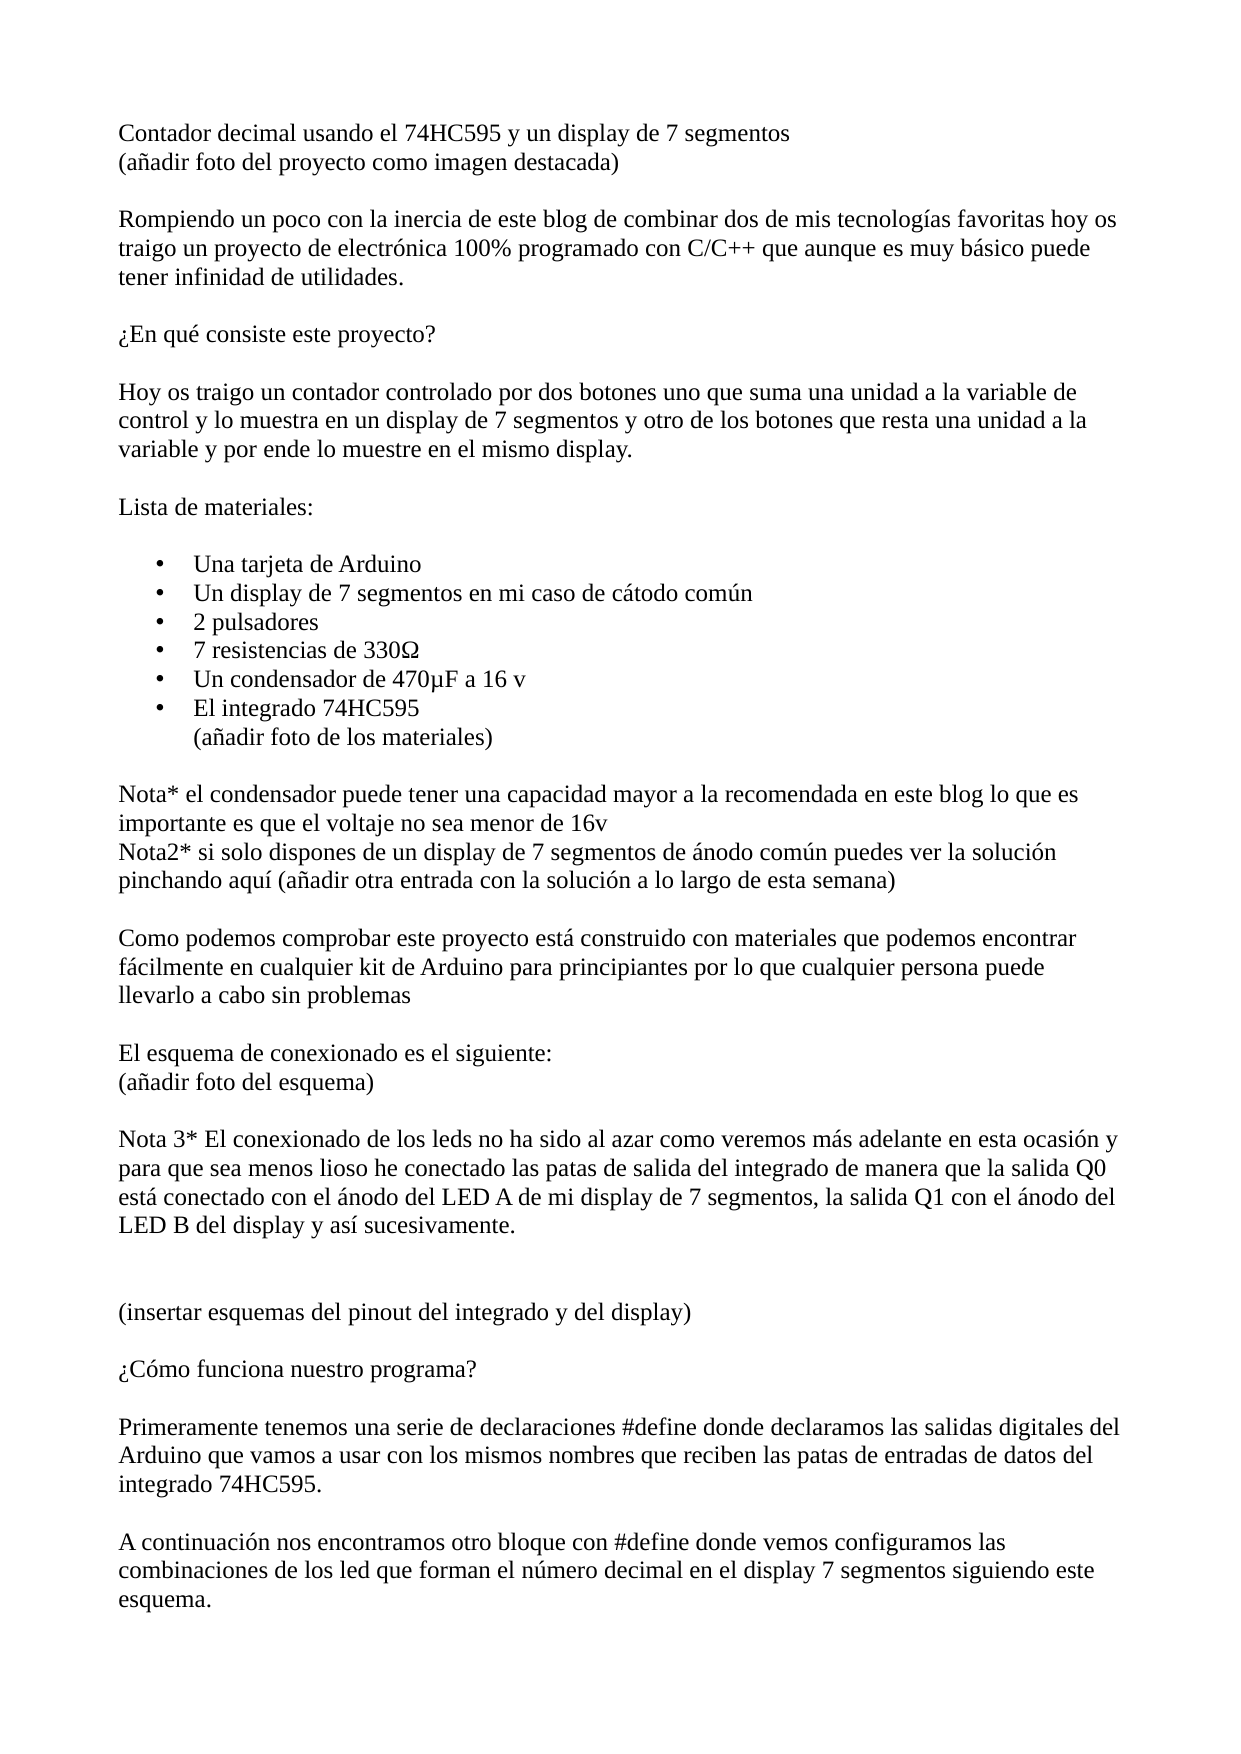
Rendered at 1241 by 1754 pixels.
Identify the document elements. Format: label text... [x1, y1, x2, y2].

text Rompiendo un poco con la inercia de este blog de combinar dos de mis tecnologías favoritas hoy os traigo un proyecto de electrónica 100% programado con C/C++ que aunque es muy básico puede tener infinidad de utilidades. [118, 204, 1122, 291]
text A continuación nos encontramos otro bloque con #define donde vemos configuramos las combinaciones de los led que forman el número decimal en el display 7 segmentos siguiendo este esquema. [118, 1527, 1122, 1613]
text (insertar esquemas del pinout del integrado y del display) [118, 1297, 1122, 1326]
text Nota2* si solo dispones de un display de 7 segmentos de ánodo común puedes ver la solución pinchando aquí (añadir otra entrada con la solución a lo largo de esta semana) [118, 837, 1122, 894]
text (añadir foto del esquema) [118, 1067, 1122, 1096]
text ¿Cómo funciona nuestro programa? [118, 1354, 1122, 1383]
text Nota 3* El conexionado de los leds no ha sido al azar como veremos más adelante en esta ocasión y para que sea menos lioso he conectado las patas de salida del integrado de manera que la salida Q0 está conectado con el ánodo del LED A de mi display de 7 segmentos, la salida Q1 con el ánodo del LED B del display y así sucesivamente. [118, 1124, 1122, 1239]
text Hoy os traigo un contador controlado por dos botones uno que suma una unidad a la variable de control y lo muestra en un display de 7 segmentos y otro de los botones que resta una unidad a la variable y por ende lo muestre en el mismo display. [118, 377, 1122, 463]
text Primeramente tenemos una serie de declaraciones #define donde declaramos las salidas digitales del Arduino que vamos a usar con los mismos nombres que reciben las patas de entradas de datos del integrado 74HC595. [118, 1412, 1122, 1498]
list El integrado 74HC595 [156, 693, 1122, 722]
list 2 pulsadores [156, 607, 1122, 636]
text Nota* el condensador puede tener una capacidad mayor a la recomendada en este blog lo que es importante es que el voltaje no sea menor de 16v [118, 779, 1122, 837]
list (añadir foto de los materiales) [156, 722, 1122, 751]
text Como podemos comprobar este proyecto está construido con materiales que podemos encontrar fácilmente en cualquier kit de Arduino para principiantes por lo que cualquier persona puede llevarlo a cabo sin problemas [118, 923, 1122, 1009]
list Un display de 7 segmentos en mi caso de cátodo común [156, 578, 1122, 607]
text Lista de materiales: [118, 492, 1122, 521]
text El esquema de conexionado es el siguiente: [118, 1038, 1122, 1067]
text (añadir foto del proyecto como imagen destacada) [118, 147, 1122, 176]
list Una tarjeta de Arduino [156, 549, 1122, 578]
text ¿En qué consiste este proyecto? [118, 319, 1122, 348]
list Un condensador de 470µF a 16 v [156, 664, 1122, 693]
list 7 resistencias de 330Ω [156, 636, 1122, 664]
text Contador decimal usando el 74HC595 y un display de 7 segmentos [118, 118, 1122, 147]
